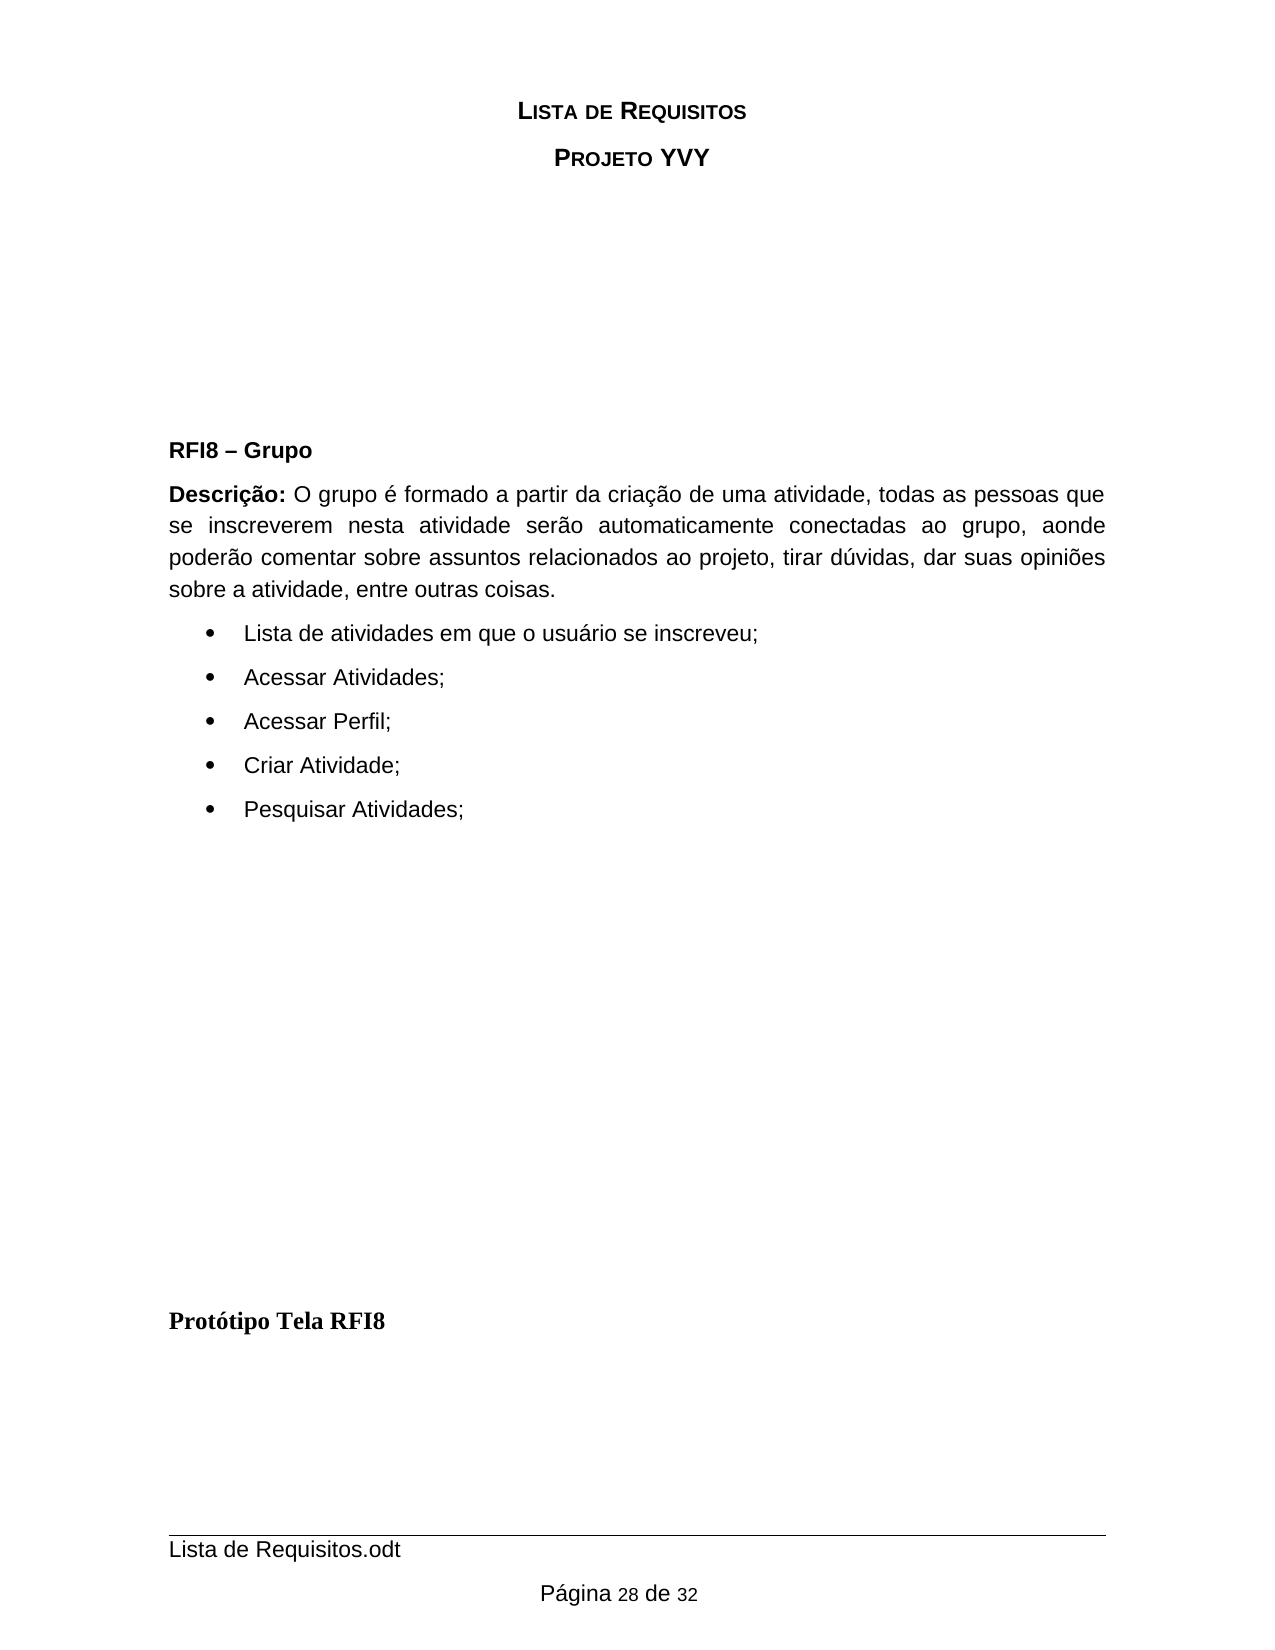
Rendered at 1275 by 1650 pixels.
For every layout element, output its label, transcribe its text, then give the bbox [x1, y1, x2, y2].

list Criar Atividade; [206, 752, 1106, 778]
text Protótipo Tela RFI8 [169, 1306, 1106, 1335]
list Lista de atividades em que o usuário se inscreveu; [206, 619, 1106, 646]
text Descrição: O grupo é formado a partir da criação de uma atividade, todas as pessoas que se inscreverem nesta atividade serão automaticamente conectadas ao grupo, aonde poderão comentar sobre assuntos relacionados ao projeto, tirar dúvidas, dar suas opiniões sobre a atividade, entre outras coisas. [169, 481, 1106, 602]
list Acessar Atividades; [206, 664, 1106, 690]
list Acessar Perfil; [206, 708, 1106, 734]
subtitle RFI8 – Grupo [169, 437, 1106, 463]
list Pesquisar Atividades; [206, 796, 1106, 822]
